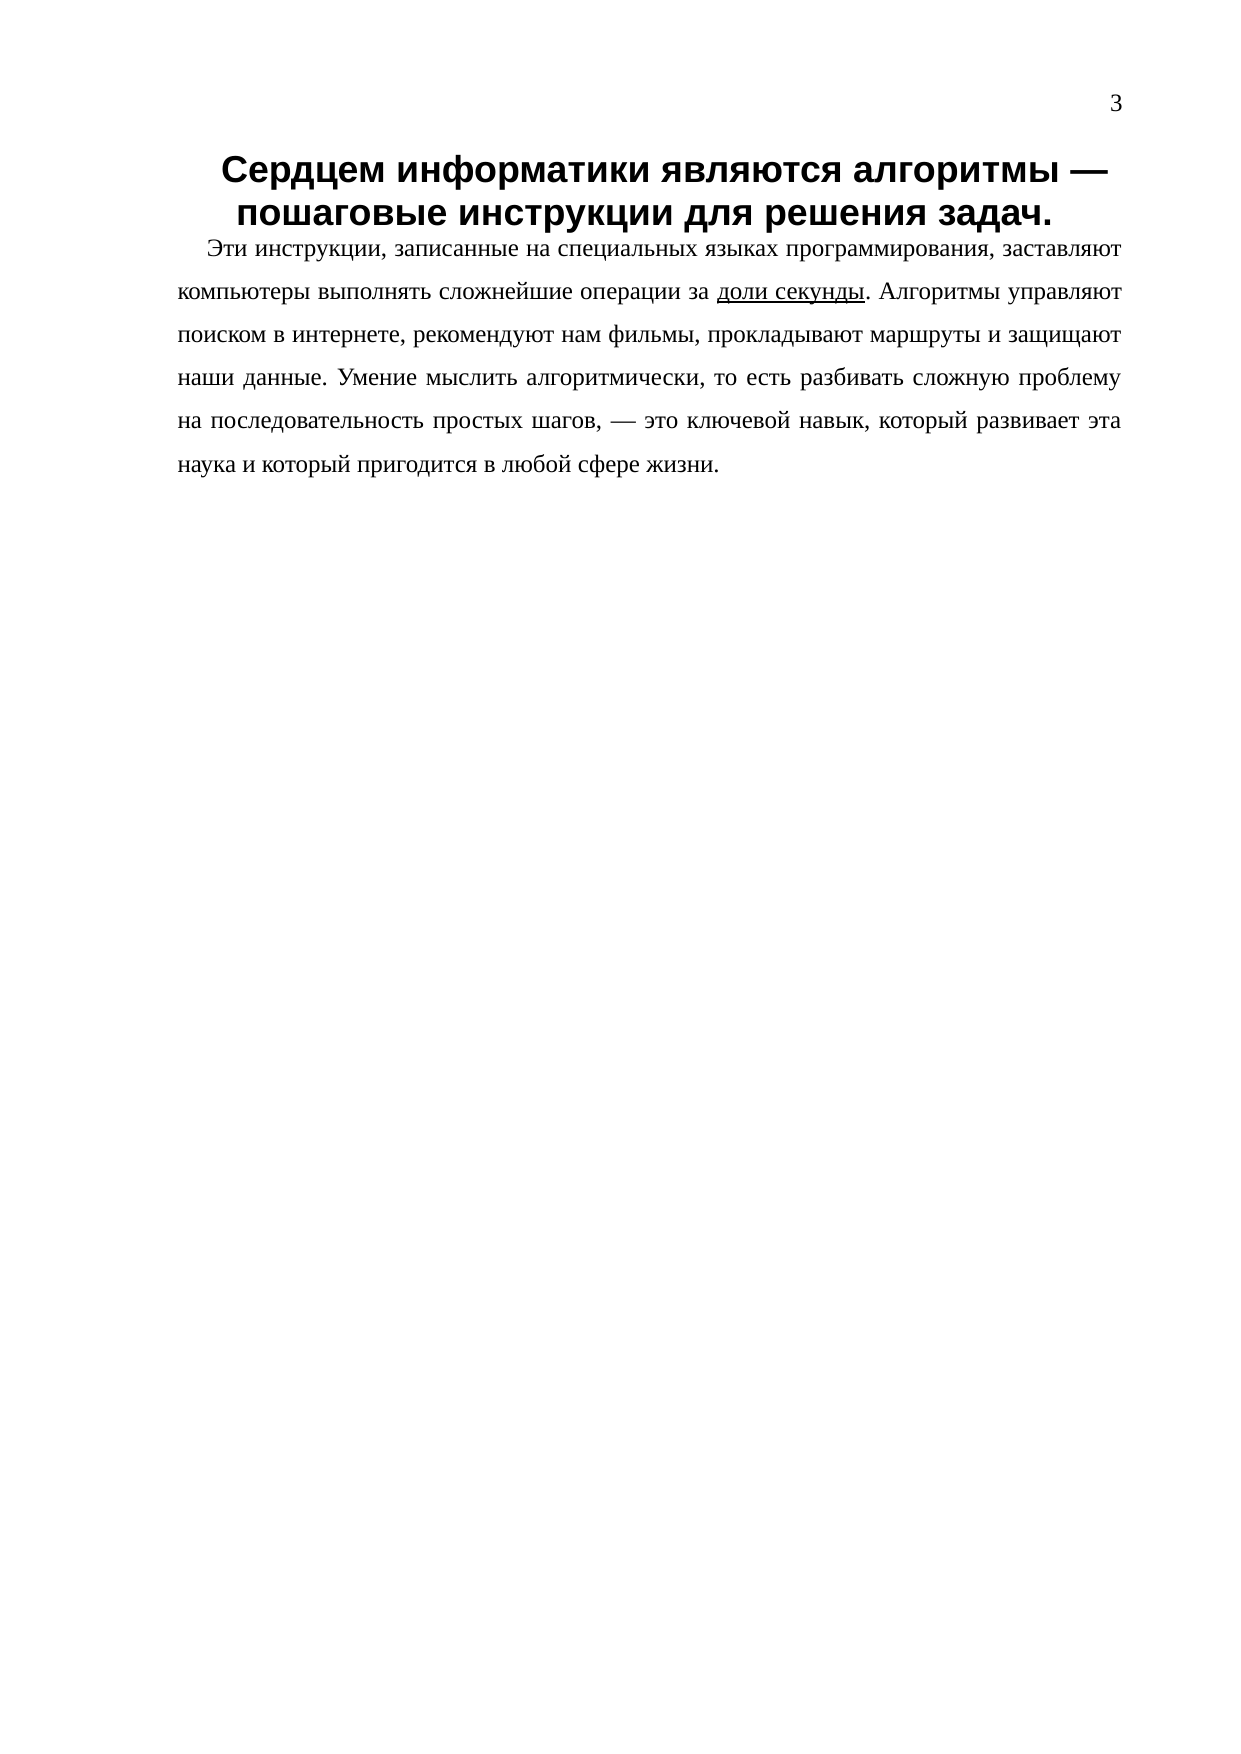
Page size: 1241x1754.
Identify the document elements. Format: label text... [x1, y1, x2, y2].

text Сердцем информатики являются алгоритмы — пошаговые инструкции для решения задач. [177, 147, 1122, 233]
text Эти инструкции, записанные на специальных языках программирования, заставляют компьютеры выполнять сложнейшие операции за доли секунды. Алгоритмы управляют поиском в интернете, рекомендуют нам фильмы, прокладывают маршруты и защищают наши данные. Умение мыслить алгоритмически, то есть разбивать сложную проблему на последовательность простых шагов, — это ключевой навык, который развивает эта наука и который пригодится в любой сфере жизни. [177, 233, 1122, 477]
